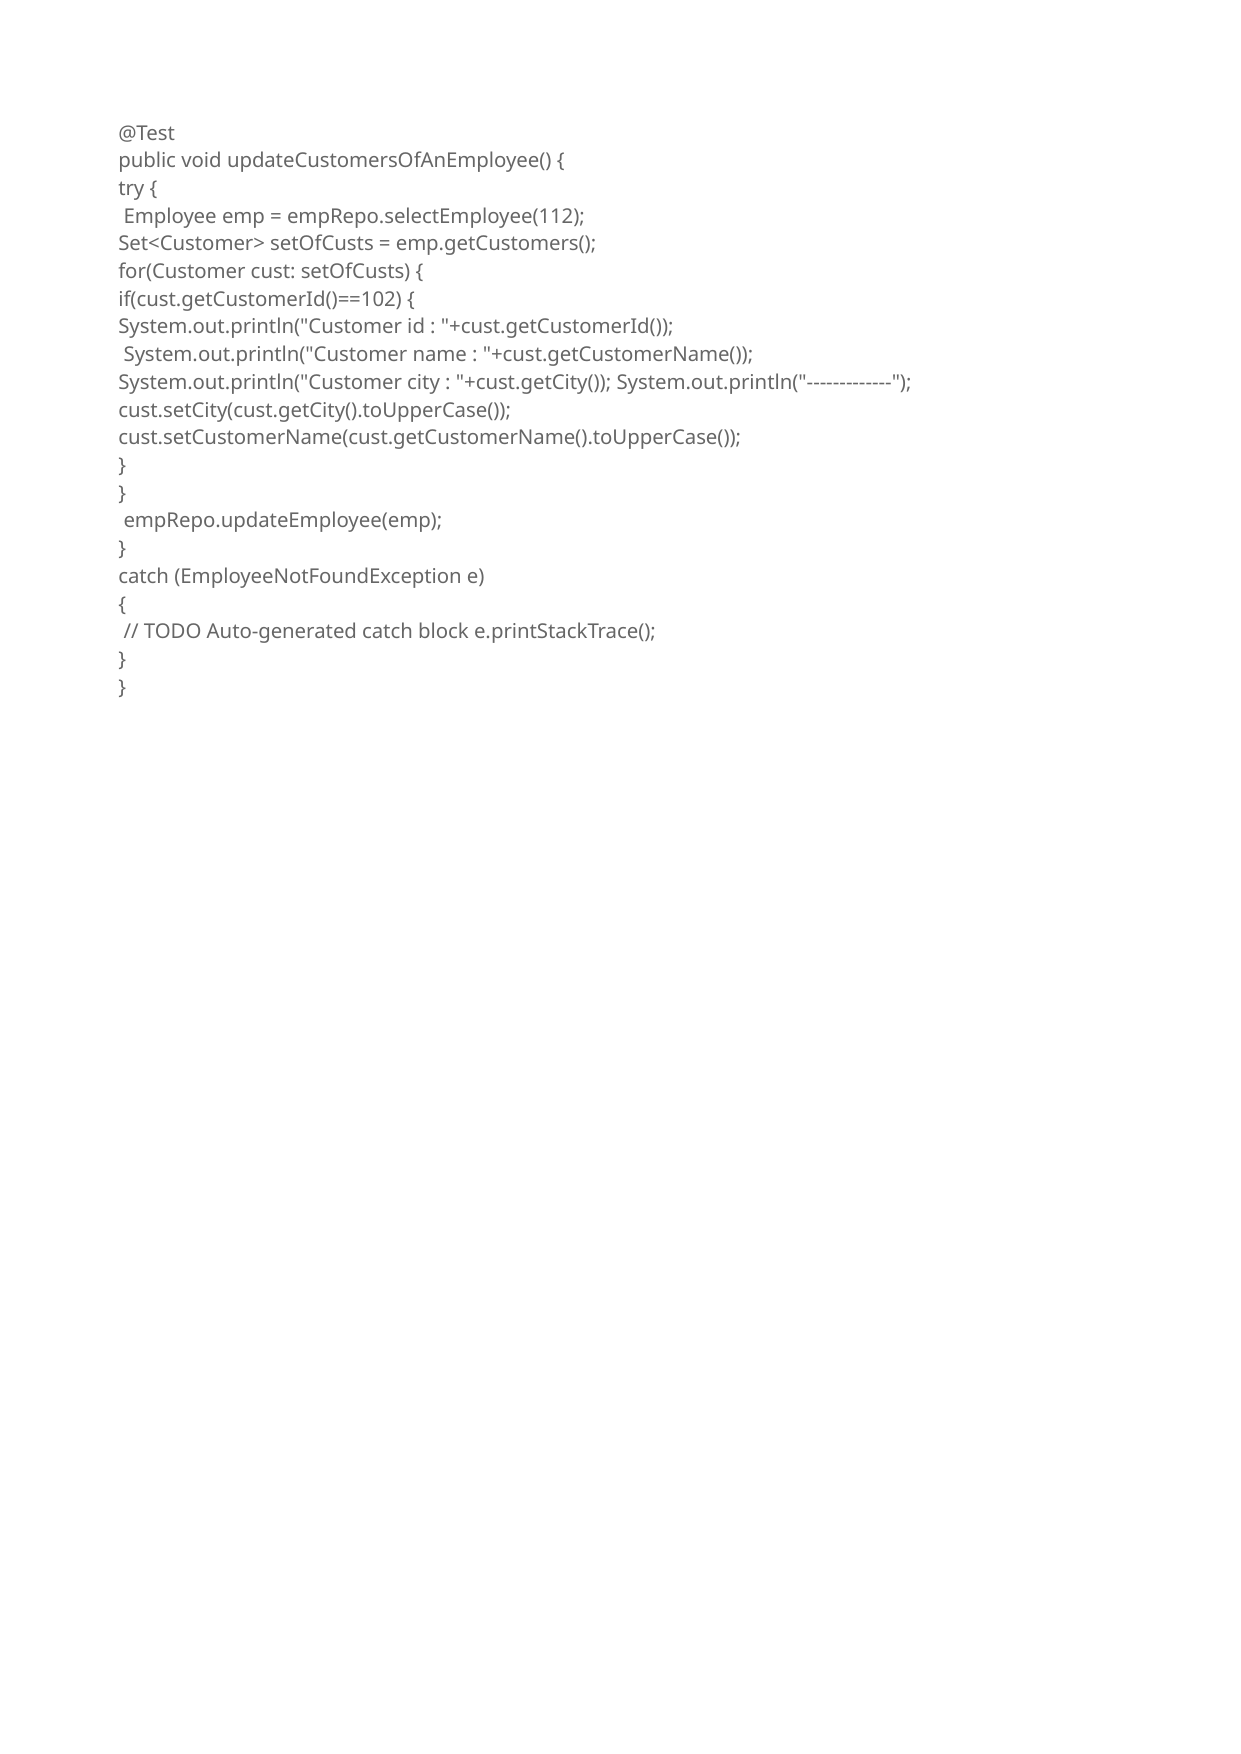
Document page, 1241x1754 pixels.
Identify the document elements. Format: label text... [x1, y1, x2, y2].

text // TODO Auto-generated catch block e.printStackTrace(); [118, 617, 1122, 644]
text } [118, 478, 1122, 506]
text public void updateCustomersOfAnEmployee() { [118, 146, 1122, 173]
text } [118, 672, 1122, 700]
text System.out.println("Customer name : "+cust.getCustomerName()); [118, 340, 1122, 367]
text @Test [118, 118, 1122, 146]
text } [118, 451, 1122, 478]
text if(cust.getCustomerId()==102) { [118, 284, 1122, 312]
text } [118, 534, 1122, 561]
text System.out.println("Customer city : "+cust.getCity()); System.out.println("-------------"); cust.setCity(cust.getCity().toUpperCase()); cust.setCustomerName(cust.getCustomerName().toUpperCase()); [118, 367, 1122, 451]
text Set<Customer> setOfCusts = emp.getCustomers(); [118, 229, 1122, 257]
text try { [118, 173, 1122, 201]
text for(Customer cust: setOfCusts) { [118, 257, 1122, 284]
text } [118, 644, 1122, 672]
text { [118, 589, 1122, 617]
text Employee emp = empRepo.selectEmployee(112); [118, 201, 1122, 229]
text empRepo.updateEmployee(emp); [118, 506, 1122, 534]
text System.out.println("Customer id : "+cust.getCustomerId()); [118, 312, 1122, 340]
text catch (EmployeeNotFoundException e) [118, 561, 1122, 589]
